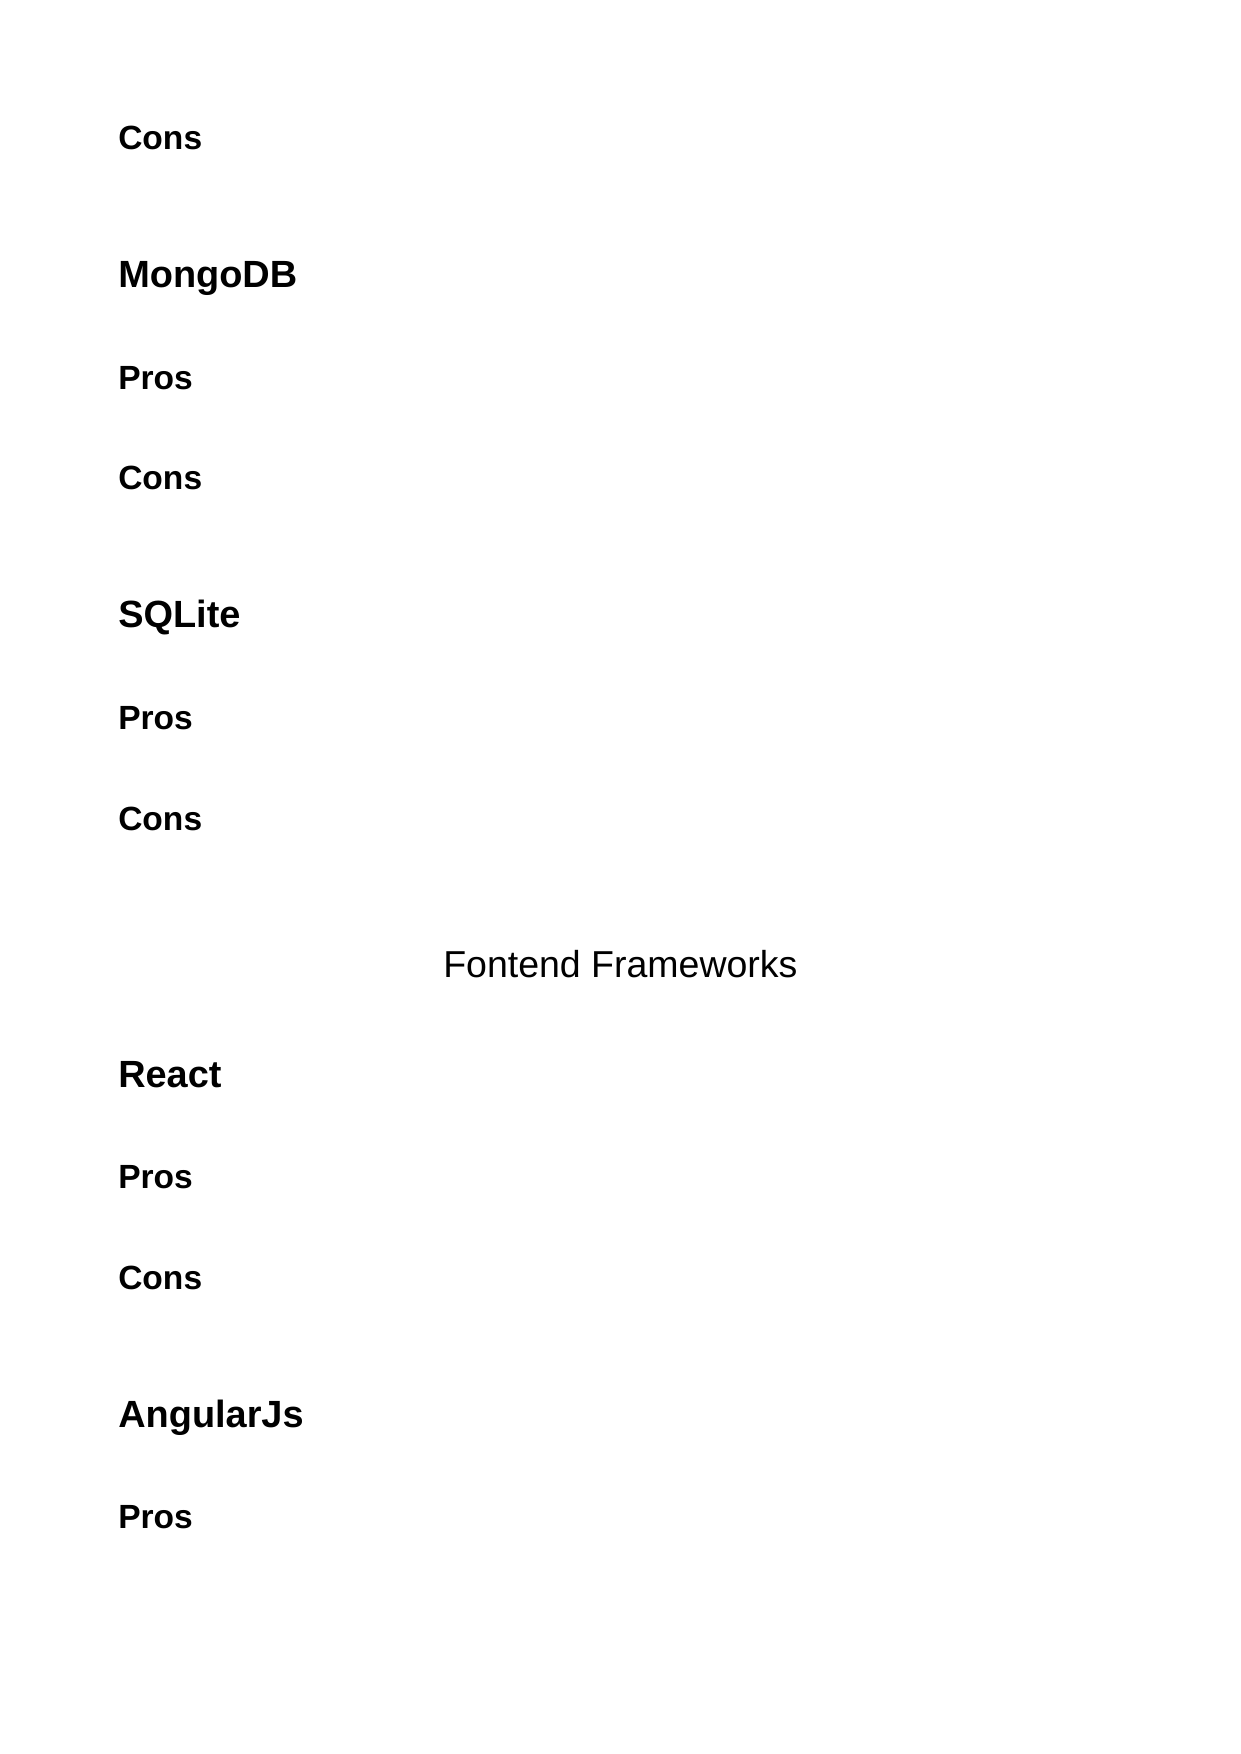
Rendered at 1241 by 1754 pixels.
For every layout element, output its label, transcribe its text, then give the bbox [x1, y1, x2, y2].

subtitle Cons [118, 458, 1122, 497]
subtitle MongoDB [118, 252, 1122, 295]
subtitle Pros [118, 1157, 1122, 1196]
subtitle AngularJs [118, 1391, 1122, 1435]
subtitle Fontend Frameworks [118, 942, 1122, 985]
subtitle SQLite [118, 592, 1122, 636]
subtitle Pros [118, 1497, 1122, 1536]
subtitle Cons [118, 118, 1122, 157]
subtitle Cons [118, 798, 1122, 837]
subtitle React [118, 1051, 1122, 1095]
subtitle Cons [118, 1258, 1122, 1296]
subtitle Pros [118, 698, 1122, 736]
subtitle Pros [118, 357, 1122, 396]
